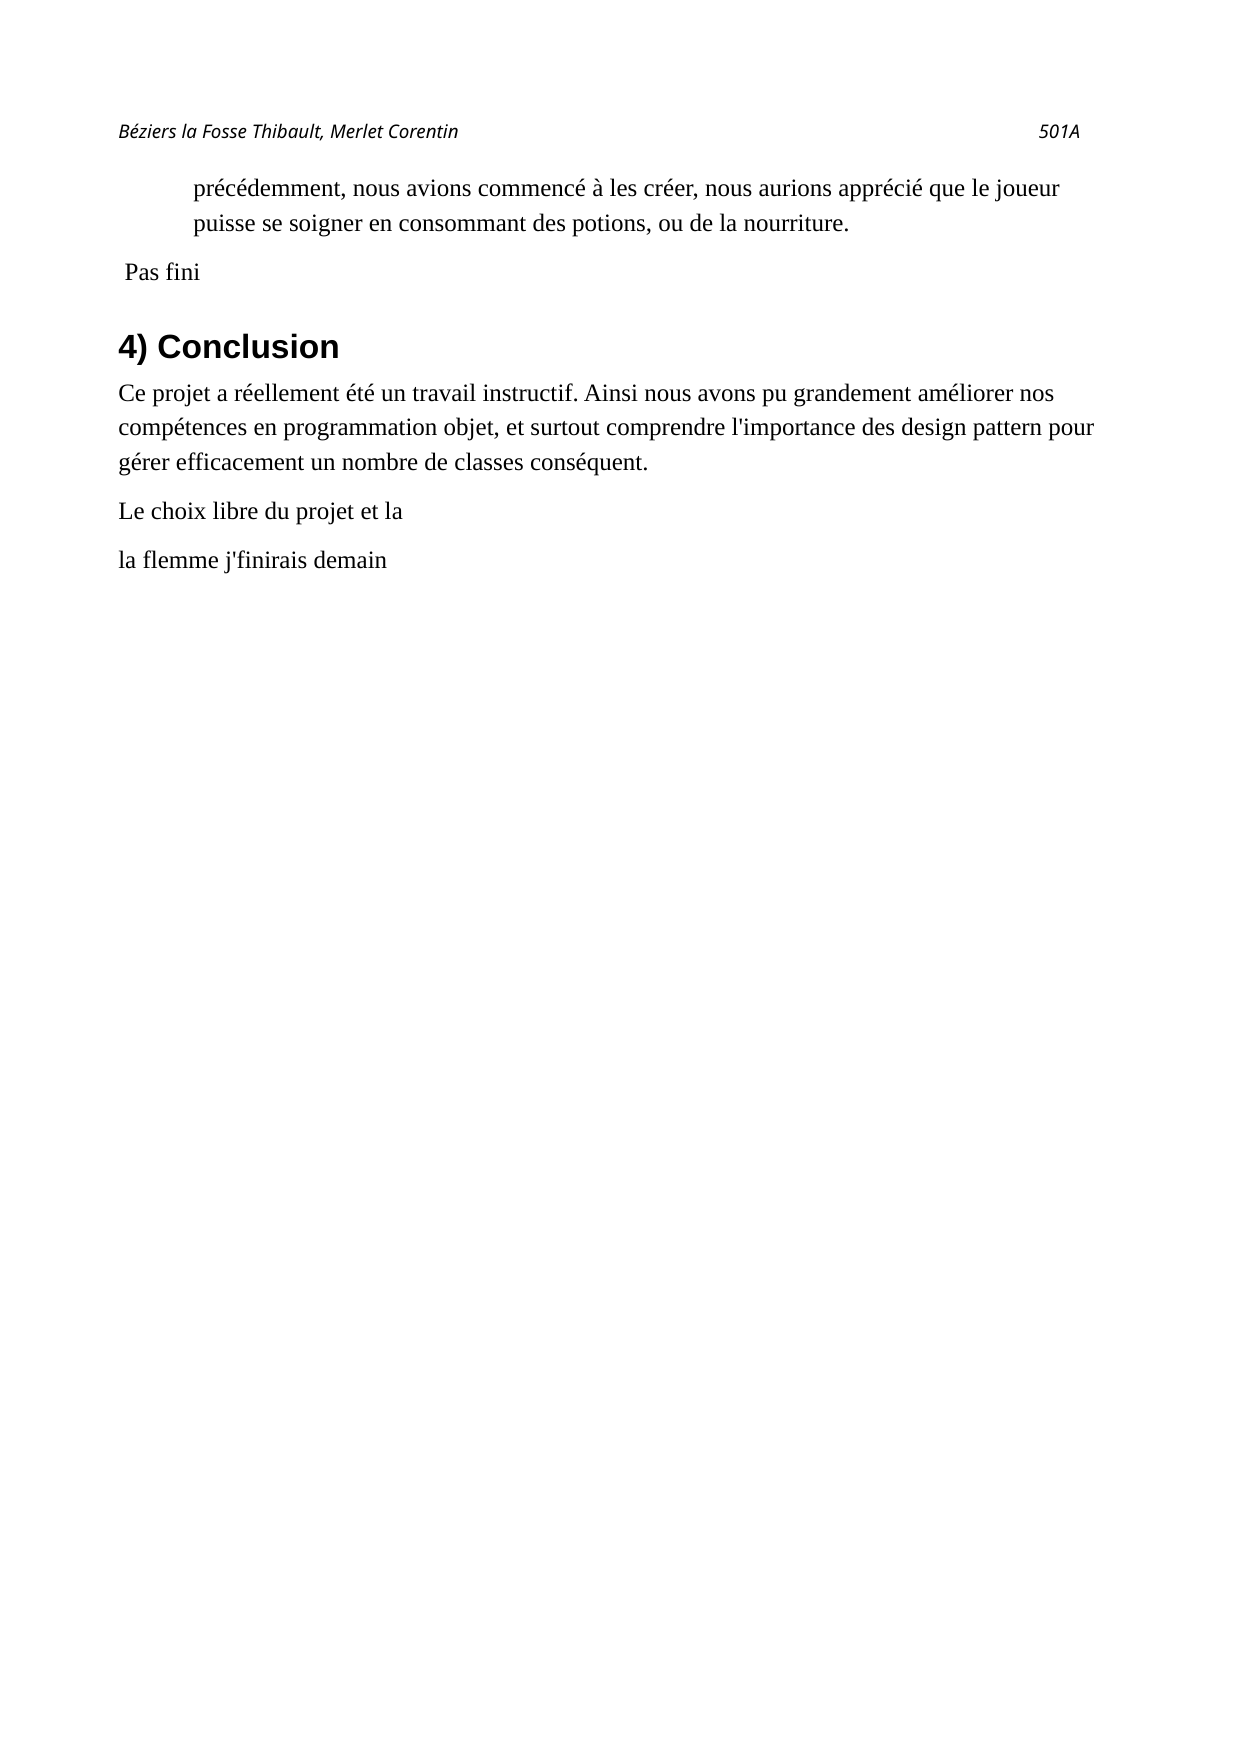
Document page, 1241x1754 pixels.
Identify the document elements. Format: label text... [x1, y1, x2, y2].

list précédemment, nous avions commencé à les créer, nous aurions apprécié que le joueur puisse se soigner en consommant des potions, ou de la nourriture. [156, 173, 1122, 236]
subtitle 4) Conclusion [118, 327, 1122, 365]
text la flemme j'finirais demain [118, 545, 1122, 573]
text Le choix libre du projet et la [118, 496, 1122, 524]
text Pas fini [118, 257, 1122, 285]
text Ce projet a réellement été un travail instructif. Ainsi nous avons pu grandement améliorer nos compétences en programmation objet, et surtout comprendre l'importance des design pattern pour gérer efficacement un nombre de classes conséquent. [118, 378, 1122, 475]
